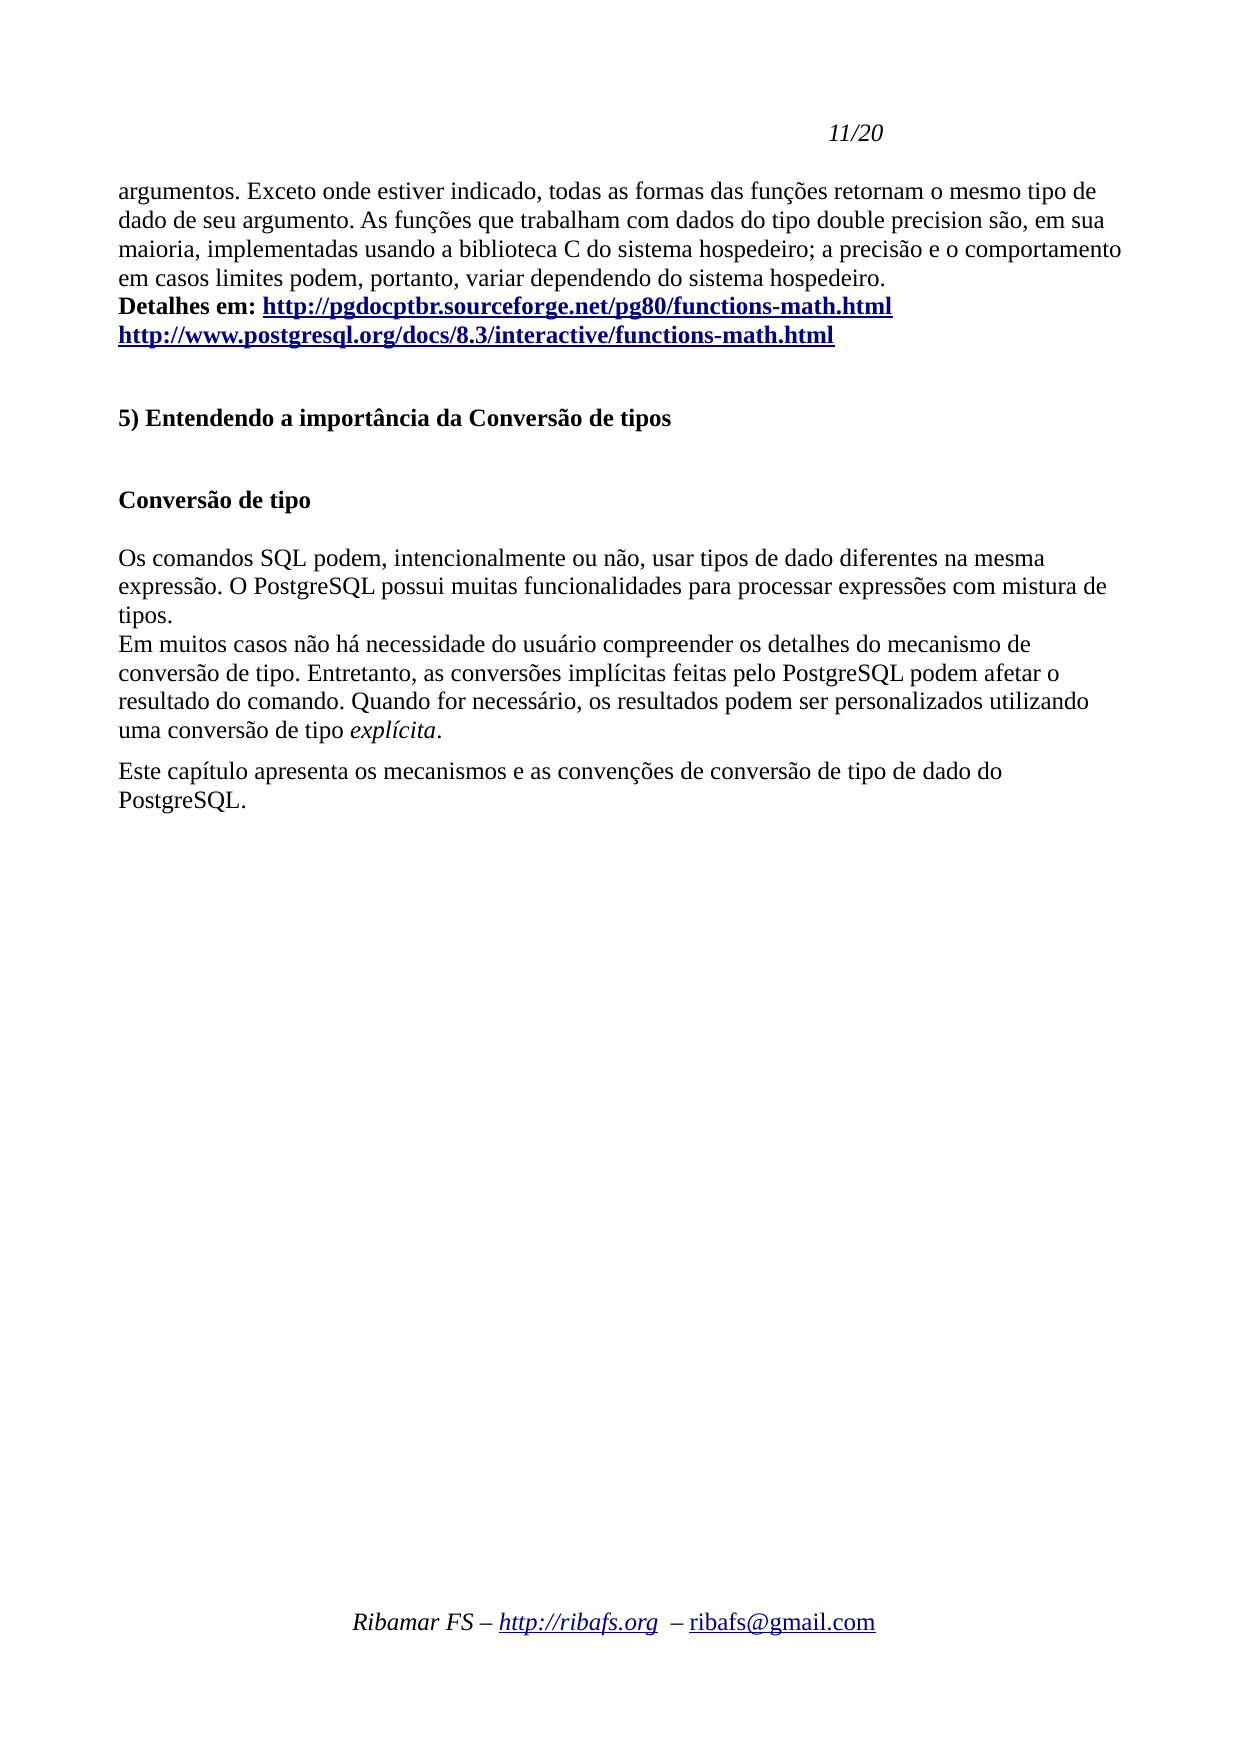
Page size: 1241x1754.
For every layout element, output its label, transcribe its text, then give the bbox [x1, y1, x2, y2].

text Em muitos casos não há necessidade do usuário compreender os detalhes do mecanismo de conversão de tipo. Entretanto, as conversões implícitas feitas pelo PostgreSQL podem afetar o resultado do comando. Quando for necessário, os resultados podem ser personalizados utilizando uma conversão de tipo explícita. [118, 629, 1122, 744]
text Este capítulo apresenta os mecanismos e as convenções de conversão de tipo de dado do PostgreSQL. [118, 756, 1122, 814]
text Conversão de tipo [118, 485, 1122, 514]
text argumentos. Exceto onde estiver indicado, todas as formas das funções retornam o mesmo tipo de dado de seu argumento. As funções que trabalham com dados do tipo double precision são, em sua maioria, implementadas usando a biblioteca C do sistema hospedeiro; a precisão e o comportamento em casos limites podem, portanto, variar dependendo do sistema hospedeiro. Detalhes em: http://pgdocptbr.sourceforge.net/pg80/functions-math.html http://www.postgresql.org/docs/8.3/interactive/functions-math.html [118, 176, 1122, 349]
text 5) Entendendo a importância da Conversão de tipos [118, 403, 1122, 431]
subtitle Os comandos SQL podem, intencionalmente ou não, usar tipos de dado diferentes na mesma expressão. O PostgreSQL possui muitas funcionalidades para processar expressões com mistura de tipos. [118, 543, 1122, 629]
